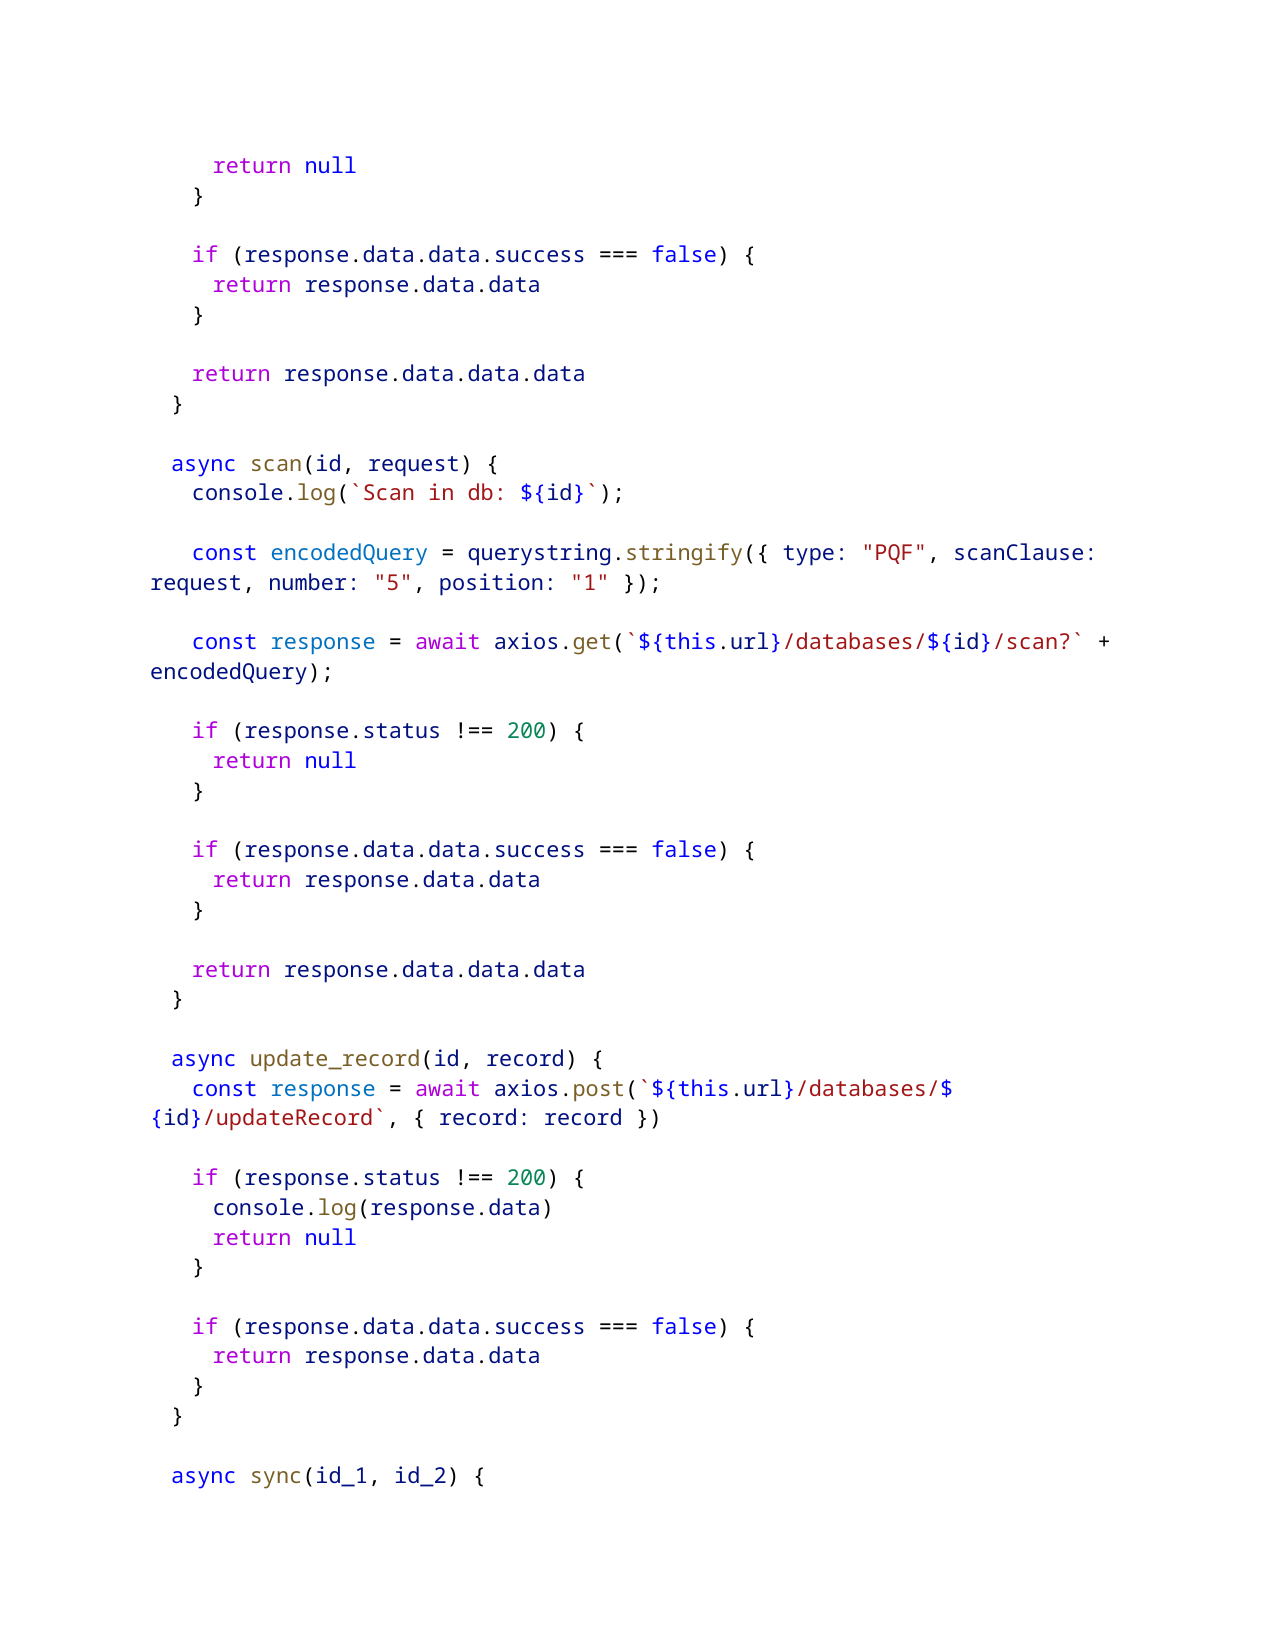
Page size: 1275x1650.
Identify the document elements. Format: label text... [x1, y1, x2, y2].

text return response.data.data.data [150, 953, 1125, 983]
text async scan(id, request) { [150, 448, 1125, 477]
text return null [150, 150, 1125, 180]
text return response.data.data [150, 269, 1125, 299]
text } [150, 388, 1125, 418]
text return null [150, 745, 1125, 775]
text return response.data.data.data [150, 358, 1125, 388]
text if (response.data.data.success === false) { [150, 834, 1125, 864]
text return response.data.data [150, 1341, 1125, 1370]
text } [150, 1370, 1125, 1400]
text async update_record(id, record) { [150, 1043, 1125, 1073]
text if (response.data.data.success === false) { [150, 1311, 1125, 1341]
text } [150, 1251, 1125, 1281]
text } [150, 180, 1125, 209]
text return null [150, 1221, 1125, 1251]
text console.log(`Scan in db: ${id}`); [150, 477, 1125, 507]
text if (response.status !== 200) { [150, 715, 1125, 745]
text if (response.data.data.success === false) { [150, 239, 1125, 269]
text } [150, 299, 1125, 329]
text const encodedQuery = querystring.stringify({ type: "PQF", scanClause: request, number: "5", position: "1" }); [150, 537, 1125, 596]
text async sync(id_1, id_2) { [150, 1459, 1125, 1489]
text const response = await axios.get(`${this.url}/databases/${id}/scan?` + encodedQuery); [150, 626, 1125, 686]
text return response.data.data [150, 864, 1125, 894]
text } [150, 775, 1125, 805]
text console.log(response.data) [150, 1192, 1125, 1221]
text } [150, 1400, 1125, 1430]
text } [150, 894, 1125, 924]
text } [150, 983, 1125, 1013]
text const response = await axios.post(`${this.url}/databases/${id}/updateRecord`, { record: record }) [150, 1073, 1125, 1132]
text if (response.status !== 200) { [150, 1162, 1125, 1192]
